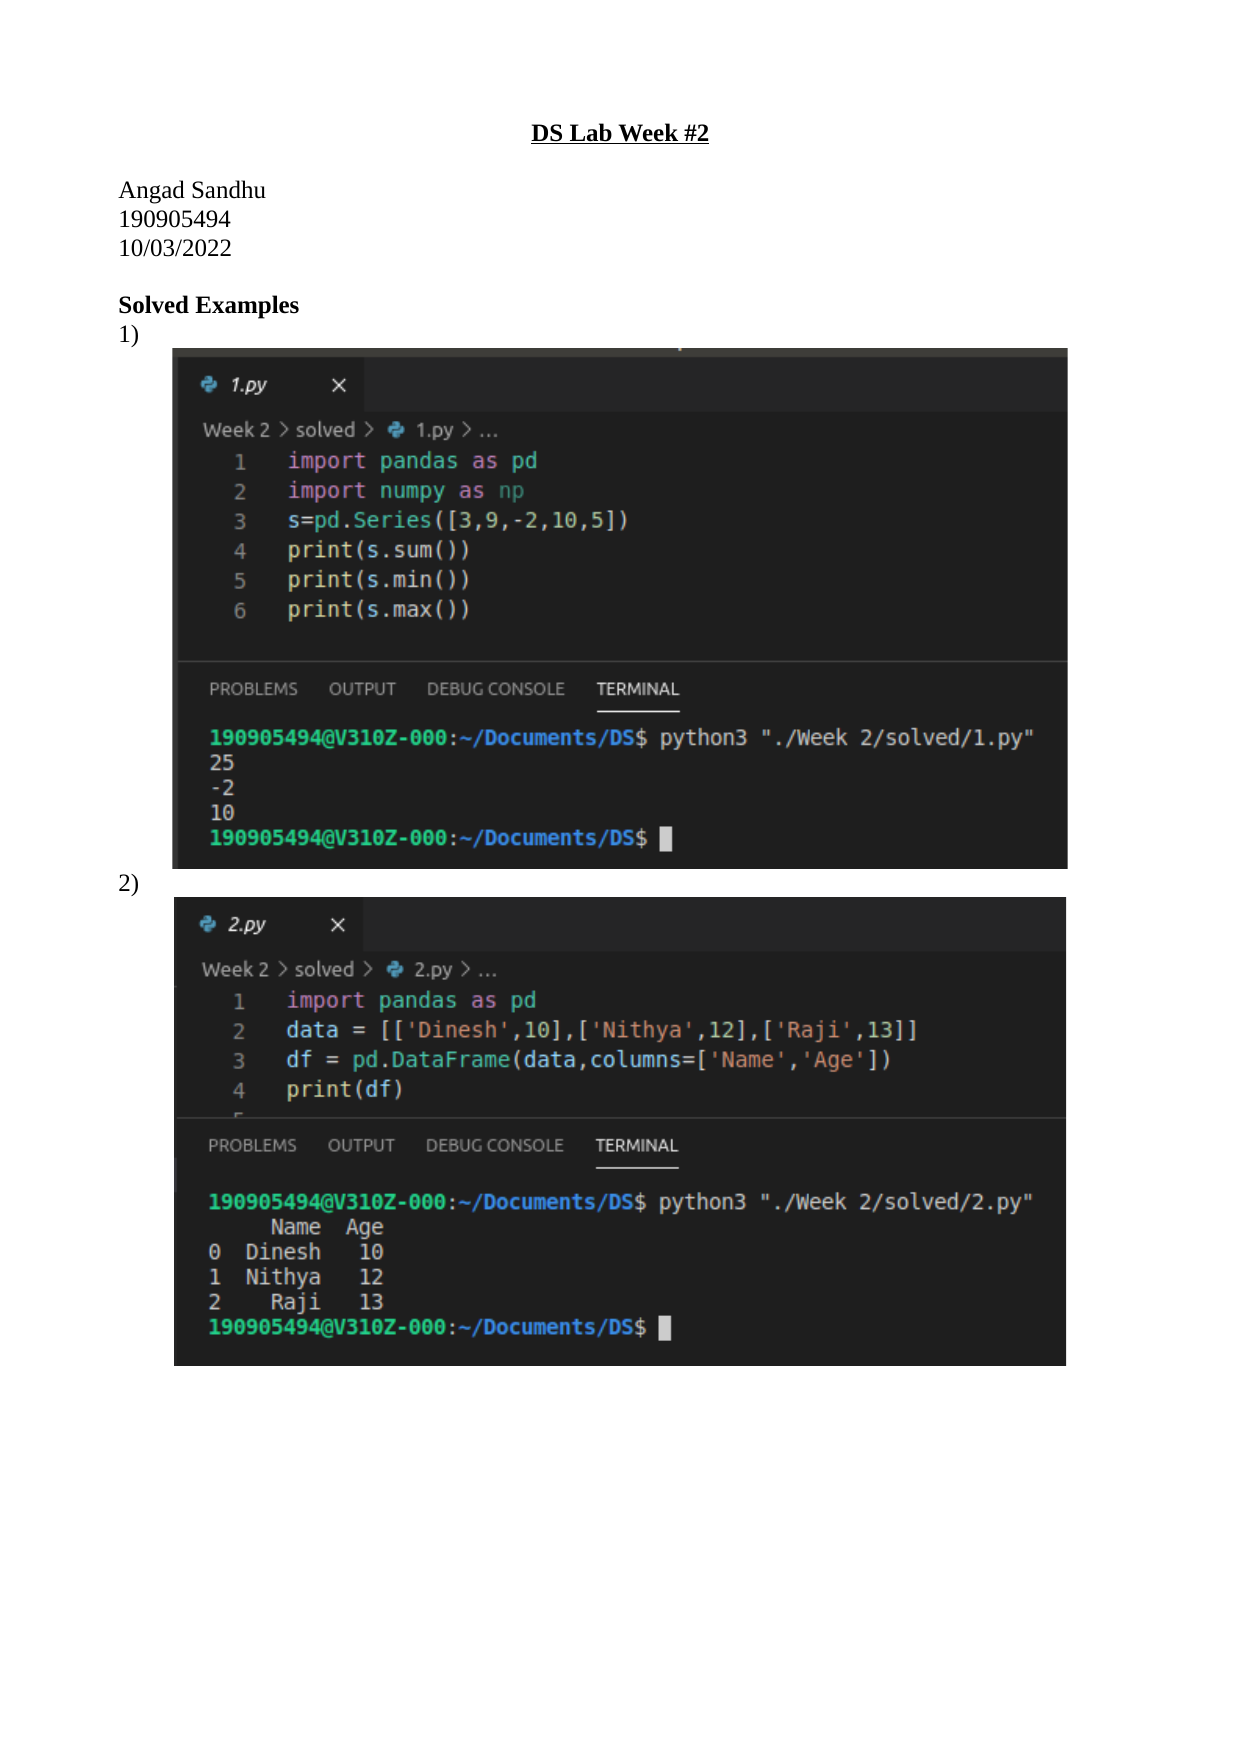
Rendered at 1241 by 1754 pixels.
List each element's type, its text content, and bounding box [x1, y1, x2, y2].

text 2) [118, 348, 1122, 897]
picture [174, 897, 1067, 1366]
text 10/03/2022 [118, 233, 1122, 262]
picture [172, 348, 1068, 869]
text 190905494 [118, 204, 1122, 233]
text Solved Examples [118, 291, 1122, 319]
text DS Lab Week #2 [118, 118, 1122, 147]
text Angad Sandhu [118, 176, 1122, 204]
text 1) [118, 319, 1122, 348]
